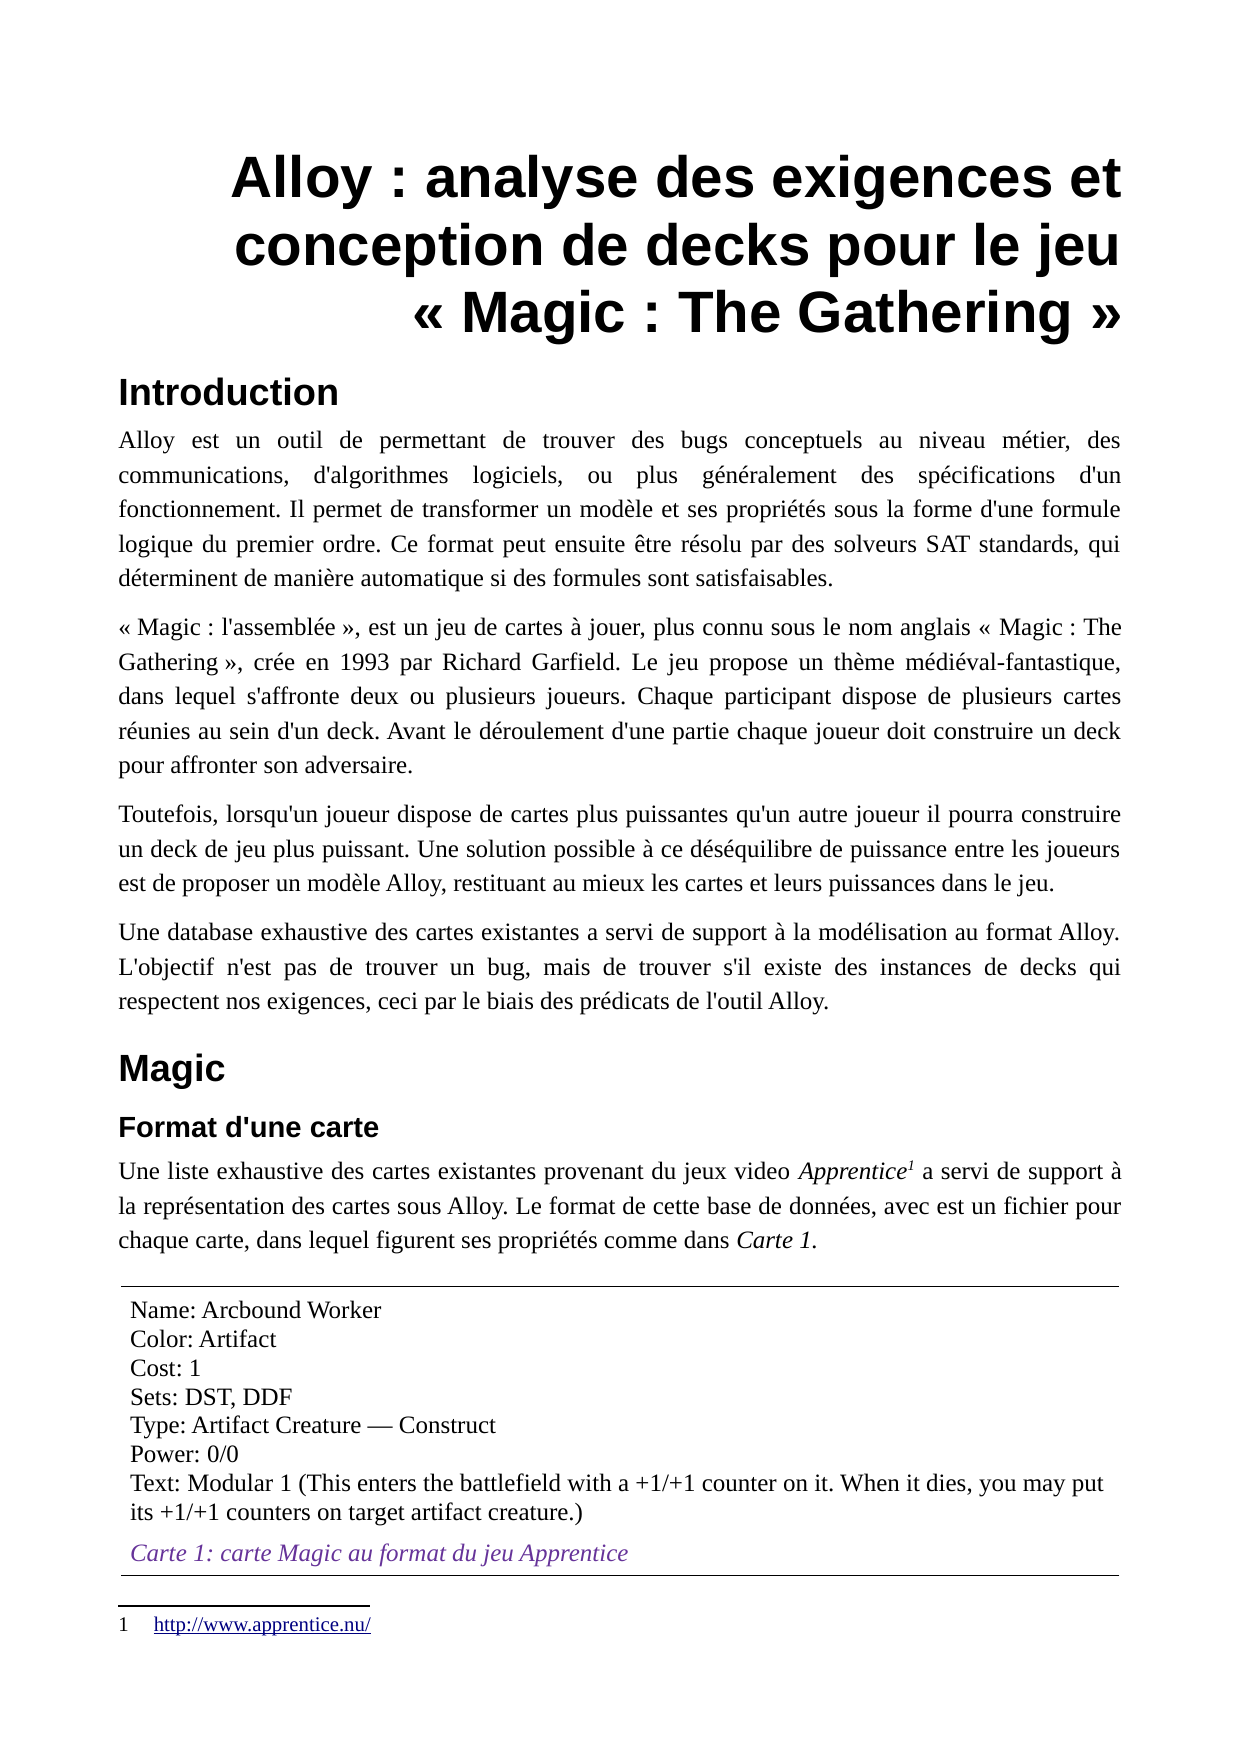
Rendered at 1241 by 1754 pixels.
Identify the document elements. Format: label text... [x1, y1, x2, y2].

text Text: Modular 1 (This enters the battlefield with a +1/+1 counter on it. When it dies, you may put its +1/+1 counters on target artifact creature.) [130, 1468, 1111, 1525]
text Une liste exhaustive des cartes existantes provenant du jeux video Apprentice a servi de support à la représentation des cartes sous Alloy. Le format de cette base de données, avec est un fichier pour chaque carte, dans lequel figurent ses propriétés comme dans Carte 1. [118, 1156, 1122, 1254]
text Name: Arcbound Worker [130, 1295, 1111, 1324]
subtitle Introduction [118, 369, 1122, 413]
text Color: Artifact [130, 1324, 1111, 1353]
text http://www.apprentice.nu/ [118, 1612, 1122, 1636]
text [121, 1287, 1119, 1575]
title Alloy : analyse des exigences et conception de decks pour le jeu « Magic : The Gathering » [118, 143, 1122, 344]
text Alloy est un outil de permettant de trouver des bugs conceptuels au niveau métier, des communications, d'algorithmes logiciels, ou plus généralement des spécifications d'un fonctionnement. Il permet de transformer un modèle et ses propriétés sous la forme d'une formule logique du premier ordre. Ce format peut ensuite être résolu par des solveurs SAT standards, qui déterminent de manière automatique si des formules sont satisfaisables. [118, 426, 1122, 592]
text Carte 1: carte Magic au format du jeu Apprentice [130, 1538, 1111, 1567]
text Sets: DST, DDF [130, 1382, 1111, 1410]
text Power: 0/0 [130, 1439, 1111, 1468]
text Type: Artifact Creature — Construct [130, 1410, 1111, 1439]
text Cost: 1 [130, 1353, 1111, 1382]
text « Magic : l'assemblée », est un jeu de cartes à jouer, plus connu sous le nom anglais « Magic : The Gathering », crée en 1993 par Richard Garfield. Le jeu propose un thème médiéval-fantastique, dans lequel s'affronte deux ou plusieurs joueurs. Chaque participant dispose de plusieurs cartes réunies au sein d'un deck. Avant le déroulement d'une partie chaque joueur doit construire un deck pour affronter son adversaire. [118, 612, 1122, 779]
text Toutefois, lorsqu'un joueur dispose de cartes plus puissantes qu'un autre joueur il pourra construire un deck de jeu plus puissant. Une solution possible à ce déséquilibre de puissance entre les joueurs est de proposer un modèle Alloy, restituant au mieux les cartes et leurs puissances dans le jeu. [118, 799, 1122, 897]
text Une database exhaustive des cartes existantes a servi de support à la modélisation au format Alloy. L'objectif n'est pas de trouver un bug, mais de trouver s'il existe des instances de decks qui respectent nos exigences, ceci par le biais des prédicats de l'outil Alloy. [118, 917, 1122, 1015]
subtitle Magic [118, 1046, 1122, 1089]
subtitle Format d'une carte [118, 1110, 1122, 1144]
